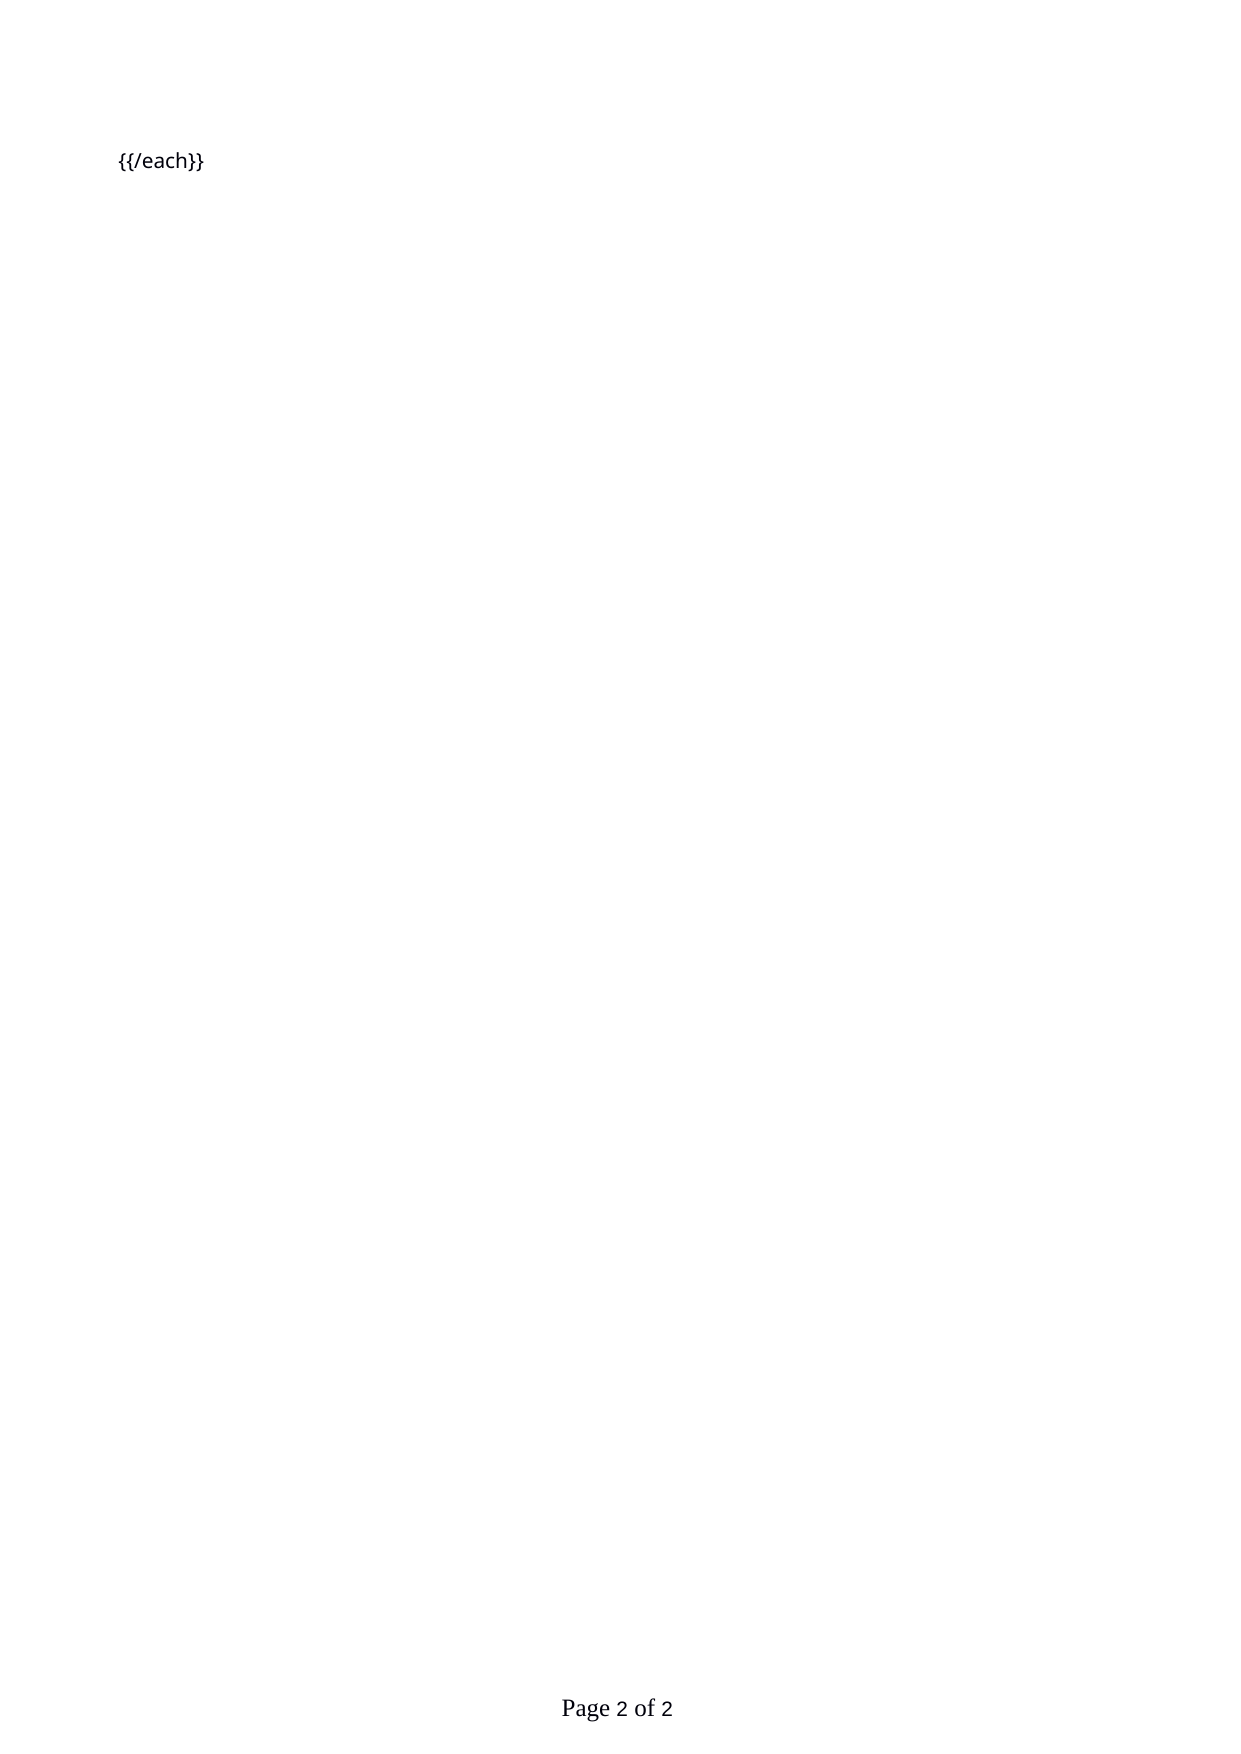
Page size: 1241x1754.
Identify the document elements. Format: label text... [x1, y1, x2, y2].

text {{/each}} [118, 147, 1122, 175]
